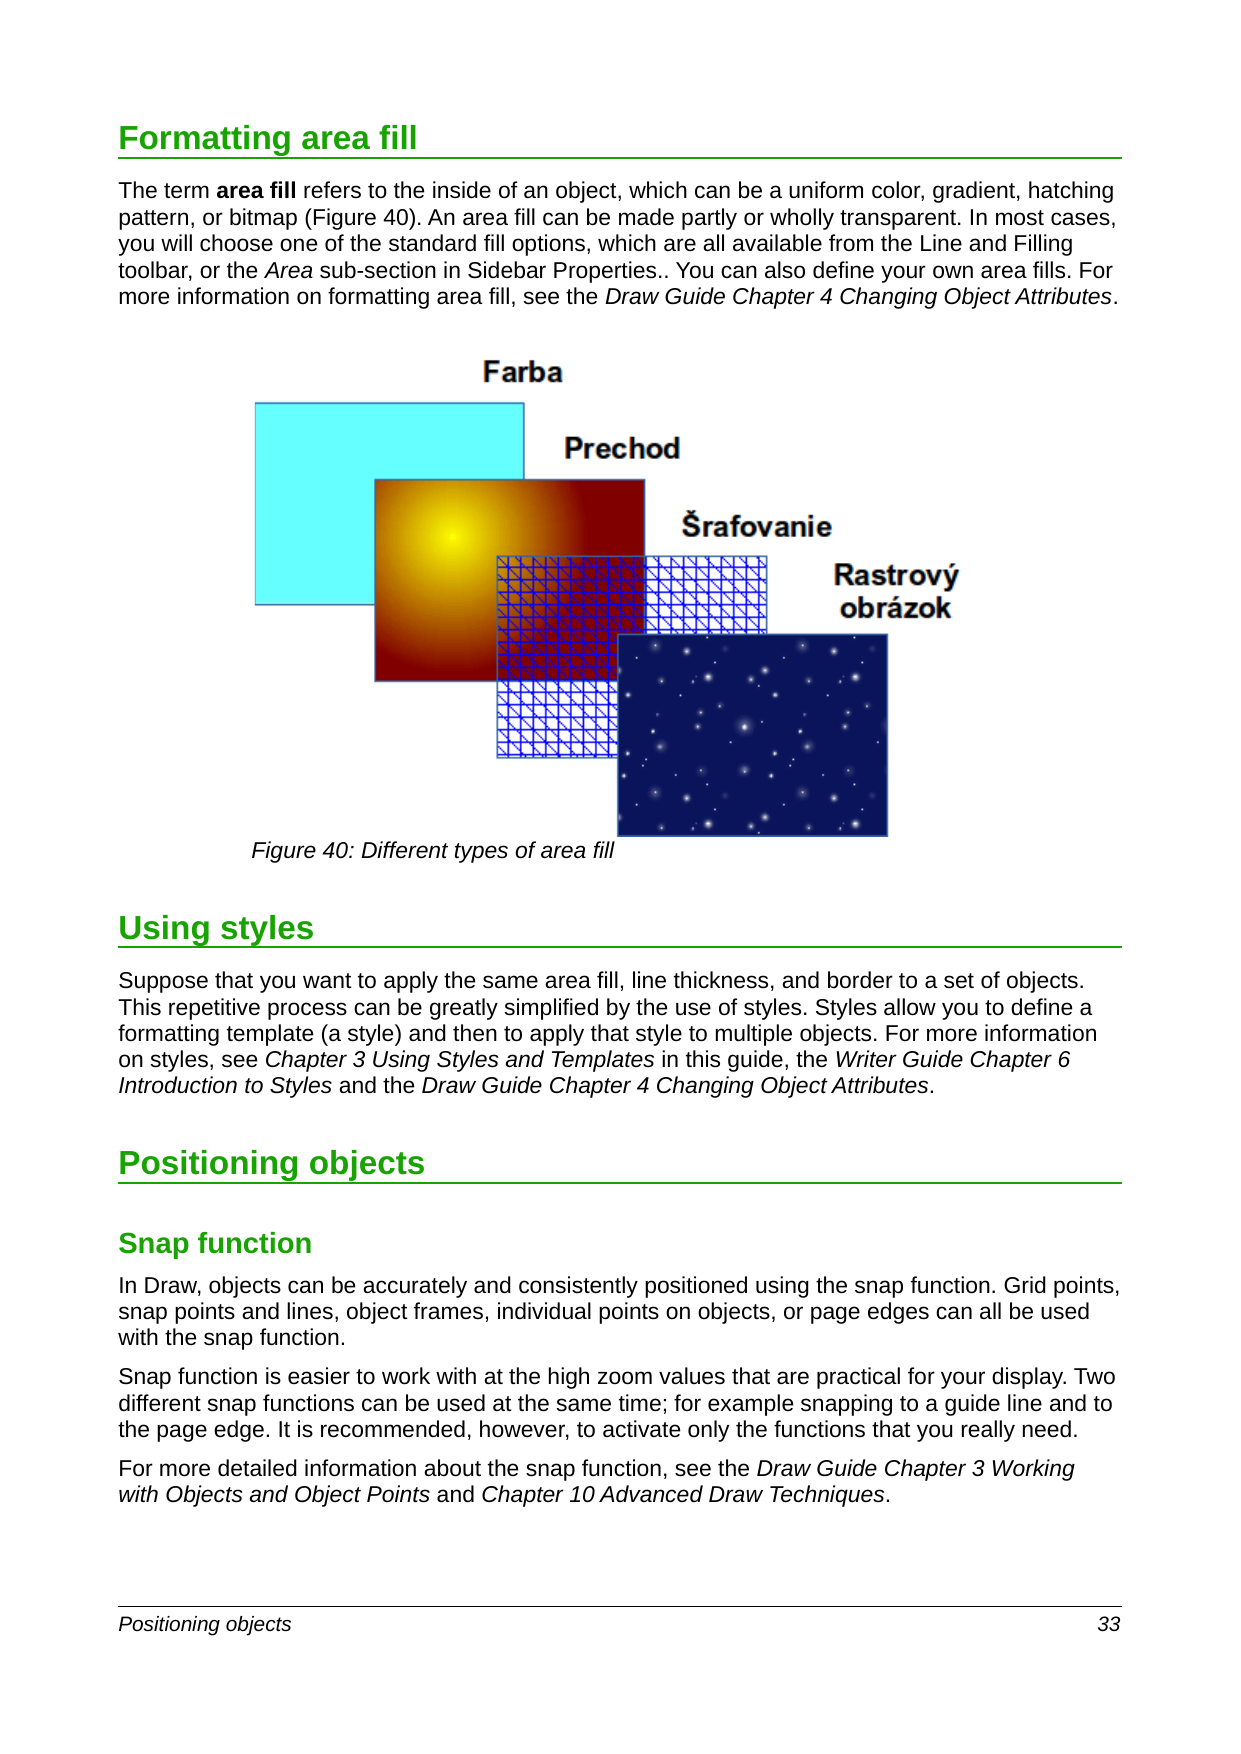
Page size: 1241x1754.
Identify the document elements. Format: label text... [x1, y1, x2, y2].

text Snap function is easier to work with at the high zoom values that are practical for your display. Two different snap functions can be used at the same time; for example snapping to a guide line and to the page edge. It is recommended, however, to activate only the functions that you really need. [118, 1363, 1122, 1442]
text Figure 40: Different types of area fill [251, 354, 1001, 863]
picture [254, 348, 998, 837]
text For more detailed information about the snap function, see the Draw Guide Chapter 3 Working with Objects and Object Points and Chapter 10 Advanced Draw Techniques. [118, 1455, 1122, 1507]
text The term area fill refers to the inside of an object, which can be a uniform color, gradient, hatching pattern, or bitmap (Figure 40). An area fill can be made partly or wholly transparent. In most cases, you will choose one of the standard fill options, which are all available from the Line and Filling toolbar, or the Area sub-section in Sidebar Properties.. You can also define your own area fills. For more information on formatting area fill, see the Draw Guide Chapter 4 Changing Object Attributes. [118, 177, 1122, 309]
text Suppose that you want to apply the same area fill, line thickness, and border to a set of objects. This repetitive process can be greatly simplified by the use of styles. Styles allow you to define a formatting template (a style) and then to apply that style to multiple objects. For more information on styles, see Chapter 3 Using Styles and Templates in this guide, the Writer Guide Chapter 6 Introduction to Styles and the Draw Guide Chapter 4 Changing Object Attributes. [118, 967, 1122, 1099]
subtitle Positioning objects [118, 1143, 1122, 1182]
text In Draw, objects can be accurately and consistently positioned using the snap function. Grid points, snap points and lines, object frames, individual points on objects, or page edges can all be used with the snap function. [118, 1272, 1122, 1351]
subtitle Formatting area fill [118, 118, 1122, 157]
subtitle Snap function [118, 1226, 1122, 1259]
subtitle Using styles [118, 908, 1122, 946]
